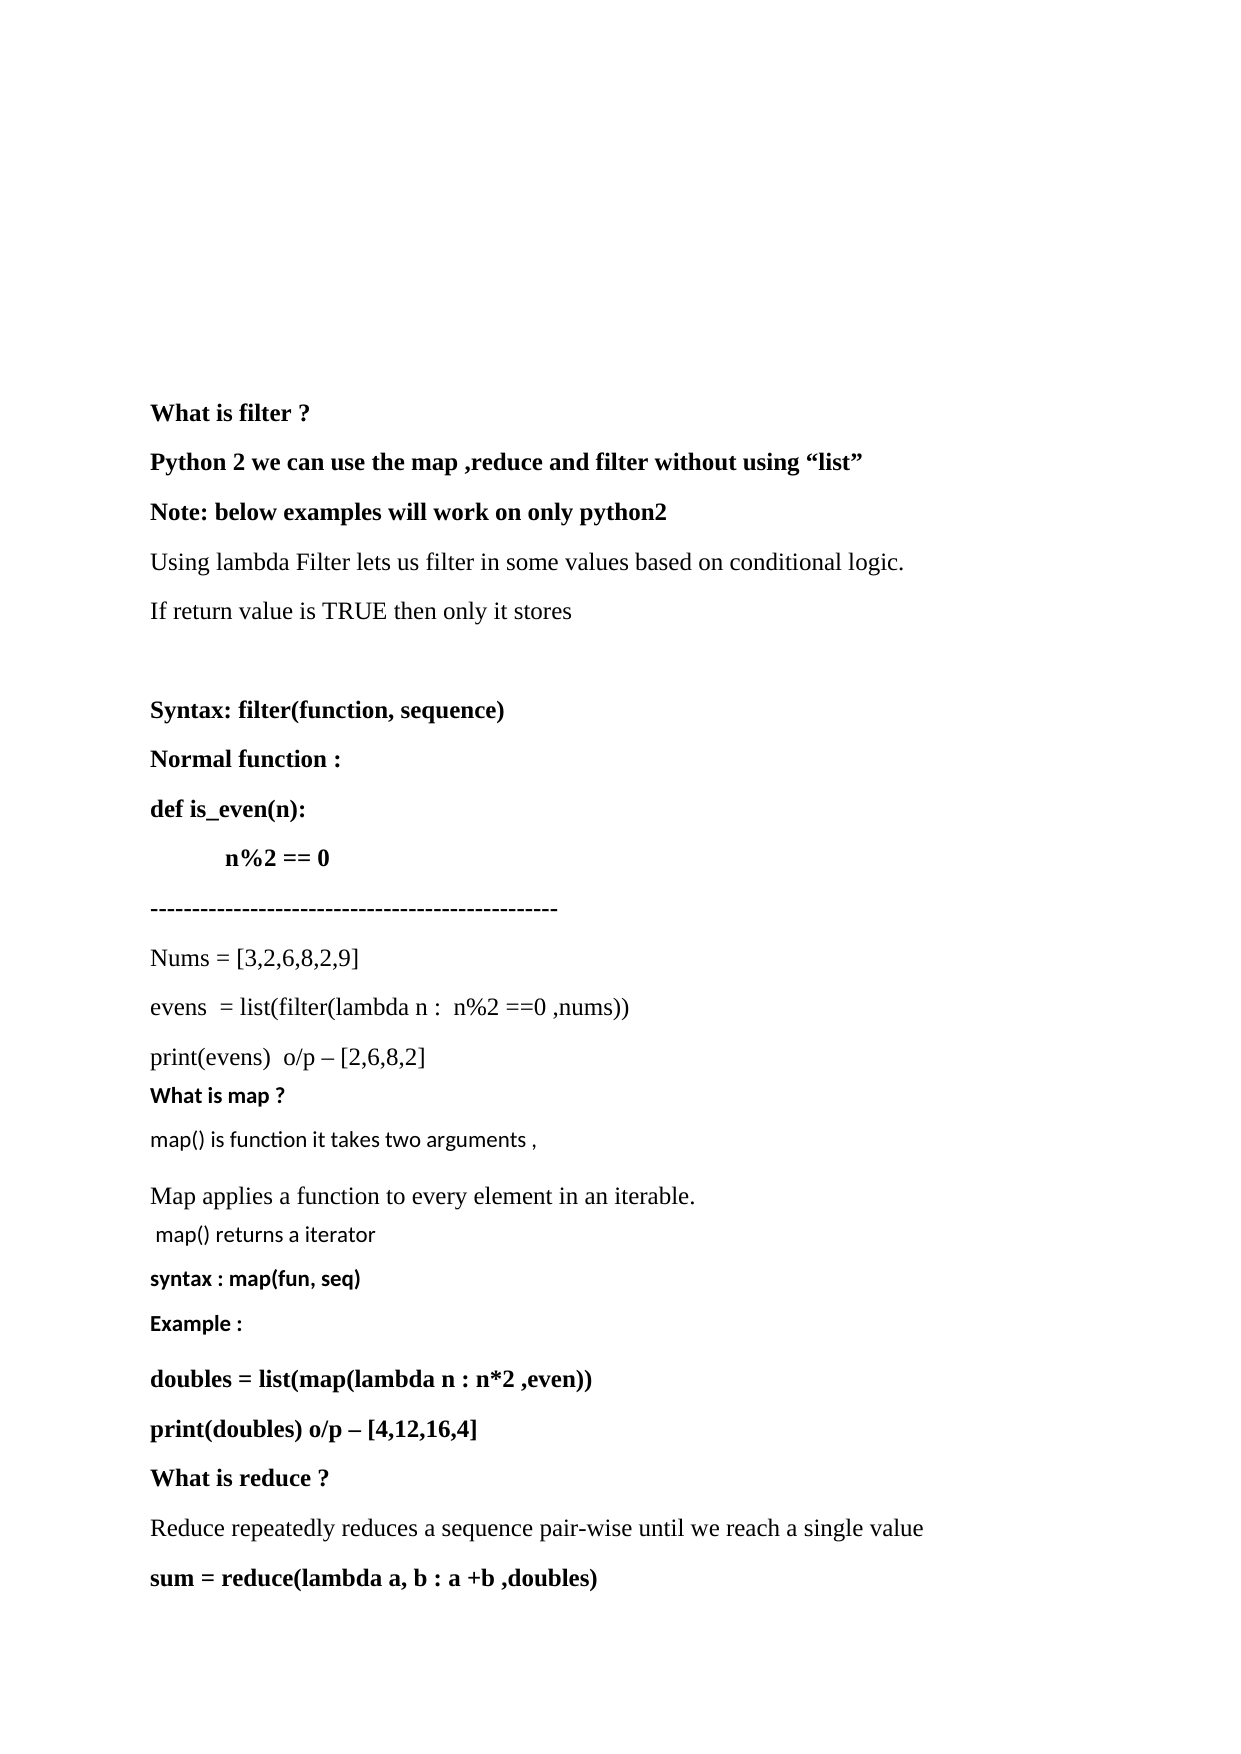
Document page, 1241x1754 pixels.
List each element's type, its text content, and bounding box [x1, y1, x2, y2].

text If return value is TRUE then only it stores [150, 596, 1090, 625]
text ------------------------------------------------- [150, 893, 1090, 922]
text print(doubles) o/p – [4,12,16,4] [150, 1414, 1090, 1443]
text What is filter ? [150, 398, 1090, 427]
text Nums = [3,2,6,8,2,9] [150, 943, 1090, 971]
text Syntax: filter(function, sequence) [150, 695, 1090, 723]
text map() returns a iterator [150, 1220, 1090, 1248]
text def is_even(n): [150, 794, 1090, 823]
text syntax : map(fun, seq) [150, 1264, 1090, 1293]
text What is reduce ? [150, 1463, 1090, 1492]
text n%2 == 0 [150, 843, 1090, 872]
text Python 2 we can use the map ,reduce and filter without using “list” [150, 447, 1090, 476]
text Reduce repeatedly reduces a sequence pair-wise until we reach a single value [150, 1513, 1090, 1542]
text map() is function it takes two arguments , [150, 1126, 1090, 1154]
text Using lambda Filter lets us filter in some values based on conditional logic. [150, 547, 1090, 575]
text doubles = list(map(lambda n : n*2 ,even)) [150, 1364, 1090, 1393]
text Map applies a function to every element in an iterable. [150, 1181, 1090, 1209]
text print(evens) o/p – [2,6,8,2] [150, 1042, 1090, 1071]
text sum = reduce(lambda a, b : a +b ,doubles) [150, 1563, 1090, 1591]
text evens = list(filter(lambda n : n%2 ==0 ,nums)) [150, 992, 1090, 1021]
text What is map ? [150, 1081, 1090, 1109]
text Note: below examples will work on only python2 [150, 497, 1090, 526]
text Normal function : [150, 744, 1090, 773]
text Example : [150, 1309, 1090, 1337]
